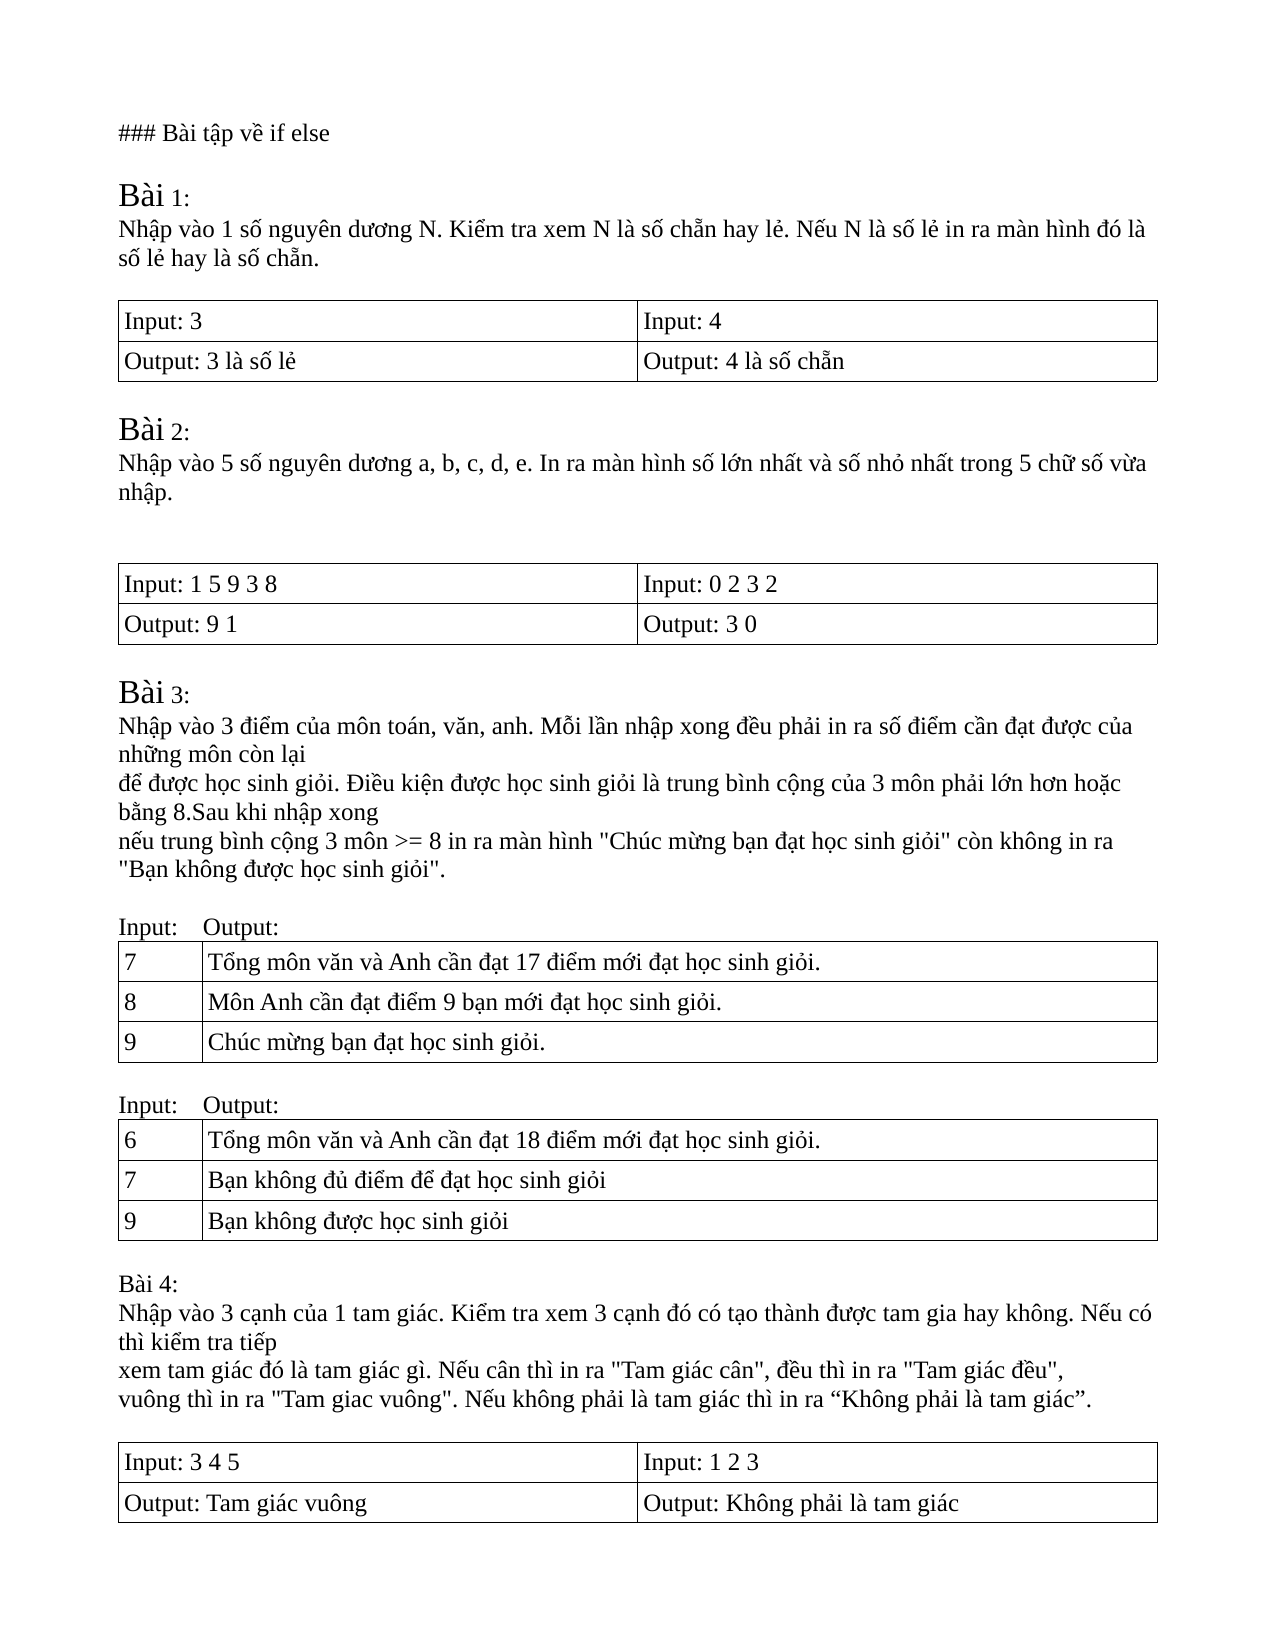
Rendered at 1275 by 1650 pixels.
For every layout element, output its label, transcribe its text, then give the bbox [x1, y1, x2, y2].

table_cell 8 [119, 982, 202, 1021]
table_cell 9 [119, 1022, 202, 1062]
text Bài 2: [118, 410, 1157, 448]
text Nhập vào 5 số nguyên dương a, b, c, d, e. In ra màn hình số lớn nhất và số nhỏ nhất trong 5 chữ số vừa nhập. [118, 448, 1157, 506]
table_cell 9 [119, 1201, 202, 1240]
text Bài 1: [118, 176, 1157, 214]
table_header Input: 1 2 3 [638, 1443, 1157, 1482]
table_cell Output: 9 1 [119, 604, 637, 644]
table_cell Output: 4 là số chẵn [638, 342, 1157, 381]
text nếu trung bình cộng 3 môn >= 8 in ra màn hình "Chúc mừng bạn đạt học sinh giỏi" còn không in ra "Bạn không được học sinh giỏi". [118, 826, 1157, 883]
table_header 7 [119, 942, 202, 981]
text Nhập vào 1 số nguyên dương N. Kiểm tra xem N là số chẵn hay lẻ. Nếu N là số lẻ in ra màn hình đó là số lẻ hay là số chẵn. [118, 214, 1157, 271]
table_cell Chúc mừng bạn đạt học sinh giỏi. [203, 1022, 1157, 1062]
text Bài 4: [118, 1269, 1157, 1298]
text để được học sinh giỏi. Điều kiện được học sinh giỏi là trung bình cộng của 3 môn phải lớn hơn hoặc bằng 8.Sau khi nhập xong [118, 768, 1157, 826]
table_header Input: 4 [638, 301, 1157, 341]
text Bài 3: [118, 672, 1157, 711]
table_cell Output: 3 0 [638, 604, 1157, 644]
text Input: Output: [118, 1091, 1157, 1119]
text vuông thì in ra "Tam giac vuông". Nếu không phải là tam giác thì in ra “Không phải là tam giác”. [118, 1384, 1157, 1413]
text ### Bài tập về if else [118, 118, 1157, 147]
table_cell Bạn không được học sinh giỏi [203, 1201, 1157, 1240]
table_cell 7 [119, 1161, 202, 1200]
table_cell Output: 3 là số lẻ [119, 342, 637, 381]
table_header Tổng môn văn và Anh cần đạt 17 điểm mới đạt học sinh giỏi. [203, 942, 1157, 981]
table_cell Bạn không đủ điểm để đạt học sinh giỏi [203, 1161, 1157, 1200]
table_header Input: 3 4 5 [119, 1443, 637, 1482]
table_header 6 [119, 1120, 202, 1160]
table_header Input: 1 5 9 3 8 [119, 564, 637, 603]
table_header Tổng môn văn và Anh cần đạt 18 điểm mới đạt học sinh giỏi. [203, 1120, 1157, 1160]
text Input: Output: [118, 912, 1157, 941]
table_header Input: 3 [119, 301, 637, 341]
table_cell Output: Không phải là tam giác [638, 1483, 1157, 1522]
table_cell Output: Tam giác vuông [119, 1483, 637, 1522]
text Nhập vào 3 điểm của môn toán, văn, anh. Mỗi lần nhập xong đều phải in ra số điểm cần đạt được của những môn còn lại [118, 711, 1157, 768]
text Nhập vào 3 cạnh của 1 tam giác. Kiểm tra xem 3 cạnh đó có tạo thành được tam gia hay không. Nếu có thì kiểm tra tiếp [118, 1298, 1157, 1355]
table_cell Môn Anh cần đạt điểm 9 bạn mới đạt học sinh giỏi. [203, 982, 1157, 1021]
text xem tam giác đó là tam giác gì. Nếu cân thì in ra "Tam giác cân", đều thì in ra "Tam giác đều", [118, 1355, 1157, 1384]
table_header Input: 0 2 3 2 [638, 564, 1157, 603]
